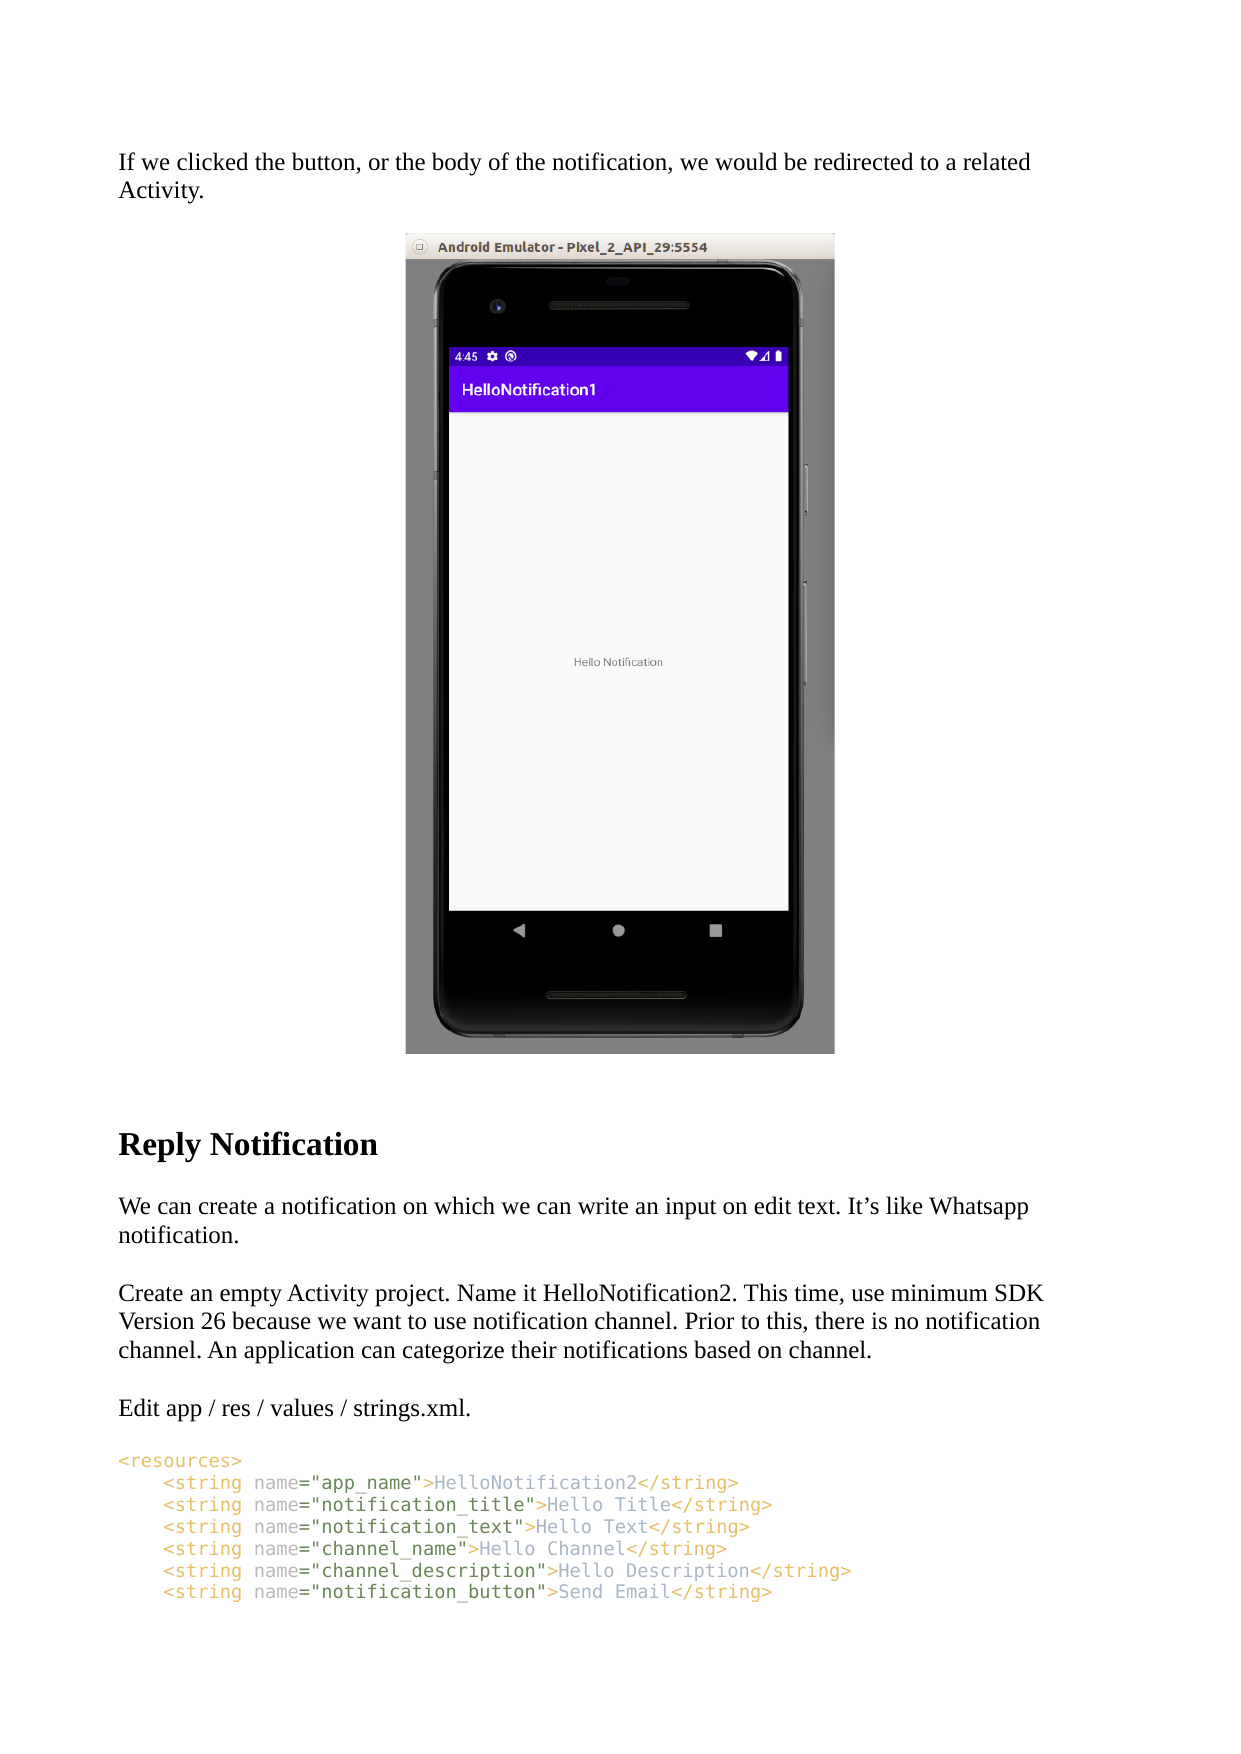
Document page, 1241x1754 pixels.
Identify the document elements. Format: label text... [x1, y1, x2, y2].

text If we clicked the button, or the body of the notification, we would be redirected to a related Activity. [118, 147, 1122, 204]
text Reply Notification [118, 1124, 1122, 1163]
text <resources> <string name="app_name">HelloNotification2</string> <string name="notification_title">Hello Title</string> <string name="notification_text">Hello Text</string> <string name="channel_name">Hello Channel</string> <string name="channel_description">Hello Description</string> <string name="notification_button">Send Email</string> [118, 1450, 1122, 1603]
text Create an empty Activity project. Name it HelloNotification2. This time, use minimum SDK Version 26 because we want to use notification channel. Prior to this, there is no notification channel. An application can categorize their notifications based on channel. [118, 1278, 1122, 1364]
text Edit app / res / values / strings.xml. [118, 1393, 1122, 1421]
picture [405, 233, 835, 1054]
text We can create a notification on which we can write an input on edit text. It’s like Whatsapp notification. [118, 1191, 1122, 1249]
